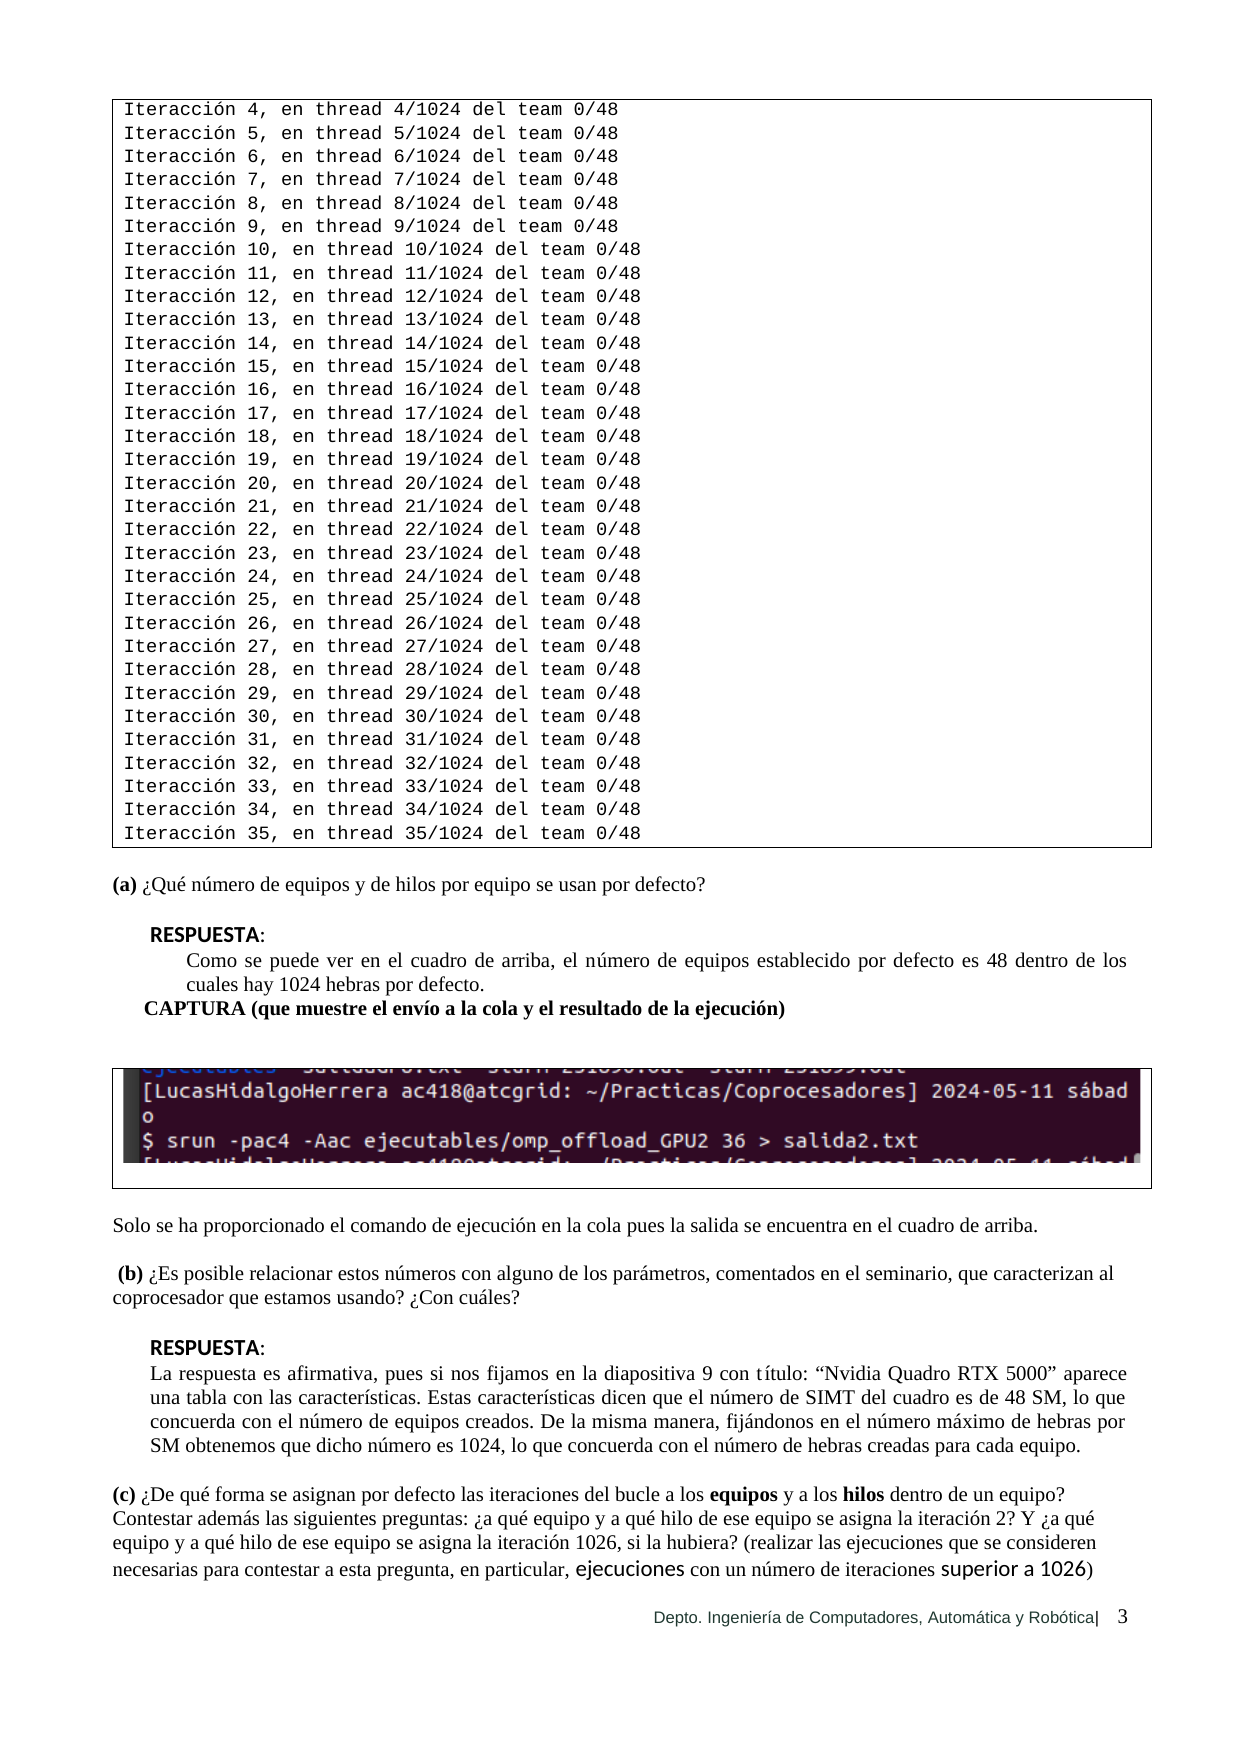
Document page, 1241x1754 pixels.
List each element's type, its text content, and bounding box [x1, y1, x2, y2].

list (a) ¿Qué número de equipos y de hilos por equipo se usan por defecto? [112, 872, 1128, 896]
table_header Iteracción 4, en thread 4/1024 del team 0/48 Iteracción 5, en thread 5/1024 del team 0/48 Iteracción 6, en thread 6/1024 del team 0/48 Iteracción 7, en thread 7/1024 del team 0/48 Iteracción 8, en thread 8/1024 del team 0/48 Iteracción 9, en thread 9/1024 del team 0/48 Iteracción 10, en thread 10/1024 del team 0/48 Iteracción 11, en thread 11/1024 del team 0/48 Iteracción 12, en thread 12/1024 del team 0/48 Iteracción 13, en thread 13/1024 del team 0/48 Iteracción 14, en thread 14/1024 del team 0/48 Iteracción 15, en thread 15/1024 del team 0/48 Iteracción 16, en thread 16/1024 del team 0/48 Iteracción 17, en thread 17/1024 del team 0/48 Iteracción 18, en thread 18/1024 del team 0/48 Iteracción 19, en thread 19/1024 del team 0/48 Iteracción 20, en thread 20/1024 del team 0/48 Iteracción 21, en thread 21/1024 del team 0/48 Iteracción 22, en thread 22/1024 del team 0/48 Iteracción 23, en thread 23/1024 del team 0/48 Iteracción 24, en thread 24/1024 del team 0/48 Iteracción 25, en thread 25/1024 del team 0/48 Iteracción 26, en thread 26/1024 del team 0/48 Iteracción 27, en thread 27/1024 del team 0/48 Iteracción 28, en thread 28/1024 del team 0/48 Iteracción 29, en thread 29/1024 del team 0/48 Iteracción 30, en thread 30/1024 del team 0/48 Iteracción 31, en thread 31/1024 del team 0/48 Iteracción 32, en thread 32/1024 del team 0/48 Iteracción 33, en thread 33/1024 del team 0/48 Iteracción 34, en thread 34/1024 del team 0/48 Iteracción 35, en thread 35/1024 del team 0/48 [113, 100, 1151, 847]
list (c) ¿De qué forma se asignan por defecto las iteraciones del bucle a los equipos y a los hilos dentro de un equipo? Contestar además las siguientes preguntas: ¿a qué equipo y a qué hilo de ese equipo se asigna la iteración 2? Y ¿a qué equipo y a qué hilo de ese equipo se asigna la iteración 1026, si la hubiera? (realizar las ejecuciones que se consideren necesarias para contestar a esta pregunta, en particular, ejecuciones con un número de iteraciones superior a 1026) [112, 1482, 1128, 1582]
list (b) ¿Es posible relacionar estos números con alguno de los parámetros, comentados en el seminario, que caracterizan al coprocesador que estamos usando? ¿Con cuáles? [112, 1261, 1128, 1309]
text Como se puede ver en el cuadro de arriba, el número de equipos establecido por defecto es 48 dentro de los cuales hay 1024 hebras por defecto. [186, 948, 1128, 996]
text La respuesta es afirmativa, pues si nos fijamos en la diapositiva 9 con título: “Nvidia Quadro RTX 5000” aparece una tabla con las características. Estas características dicen que el número de SIMT del cuadro es de 48 SM, lo que concuerda con el número de equipos creados. De la misma manera, fijándonos en el número máximo de hebras por SM obtenemos que dicho número es 1024, lo que concuerda con el número de hebras creadas para cada equipo. [150, 1361, 1128, 1457]
text Solo se ha proporcionado el comando de ejecución en la cola pues la salida se encuentra en el cuadro de arriba. [112, 1213, 1128, 1237]
table_header [113, 1069, 1151, 1188]
picture [123, 1069, 1141, 1163]
list CAPTURA (que muestre el envío a la cola y el resultado de la ejecución) [112, 996, 1128, 1020]
text RESPUESTA: [150, 920, 1128, 948]
text RESPUESTA: [150, 1333, 1128, 1361]
